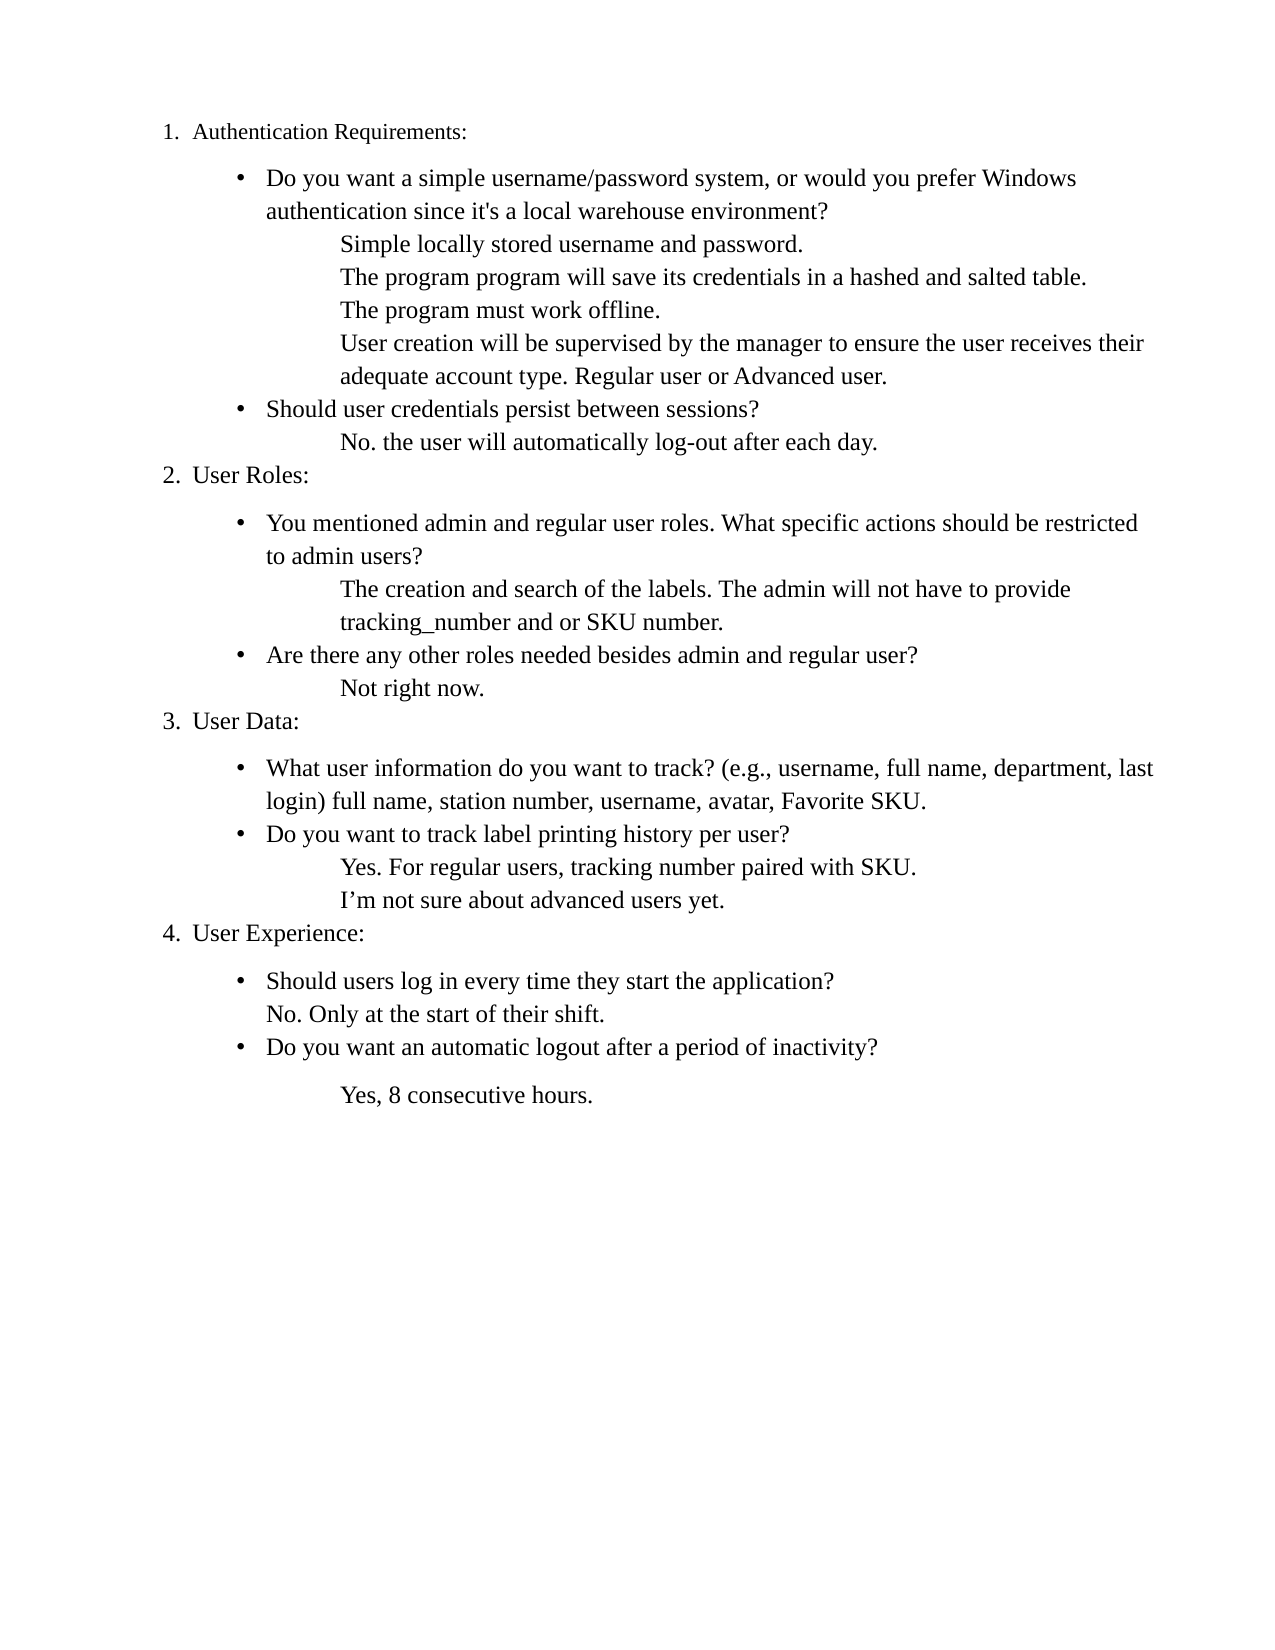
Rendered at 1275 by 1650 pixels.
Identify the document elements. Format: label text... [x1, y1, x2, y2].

text Yes, 8 consecutive hours. [118, 1080, 1157, 1108]
list Do you want an automatic logout after a period of inactivity? [236, 1032, 1157, 1061]
list Authentication Requirements: [162, 118, 1157, 144]
text User creation will be supervised by the manager to ensure the user receives their adequate account type. Regular user or Advanced user. [118, 328, 1157, 390]
list Are there any other roles needed besides admin and regular user? [236, 640, 1157, 668]
list The creation and search of the labels. The admin will not have to provide tracking_number and or SKU number. [310, 574, 1157, 636]
list Yes. For regular users, tracking number paired with SKU. [310, 852, 1157, 881]
text The program must work offline. [118, 295, 1157, 324]
list You mentioned admin and regular user roles. What specific actions should be restricted to admin users? [236, 508, 1157, 569]
text Not right now. [118, 673, 1157, 702]
list Should user credentials persist between sessions? [236, 394, 1157, 423]
list No. Only at the start of their shift. [236, 999, 1157, 1028]
list What user information do you want to track? (e.g., username, full name, department, last login) full name, station number, username, avatar, Favorite SKU. [236, 753, 1157, 815]
list User Roles: [162, 460, 1157, 489]
list Should users log in every time they start the application? [236, 966, 1157, 995]
list No. the user will automatically log-out after each day. [310, 427, 1157, 456]
list Do you want a simple username/password system, or would you prefer Windows authentication since it's a local warehouse environment? [236, 163, 1157, 225]
list The program program will save its credentials in a hashed and salted table. [310, 262, 1157, 291]
list Simple locally stored username and password. [310, 229, 1157, 258]
list User Experience: [162, 918, 1157, 947]
list I’m not sure about advanced users yet. [310, 886, 1157, 914]
list User Data: [162, 706, 1157, 734]
list Do you want to track label printing history per user? [236, 819, 1157, 848]
